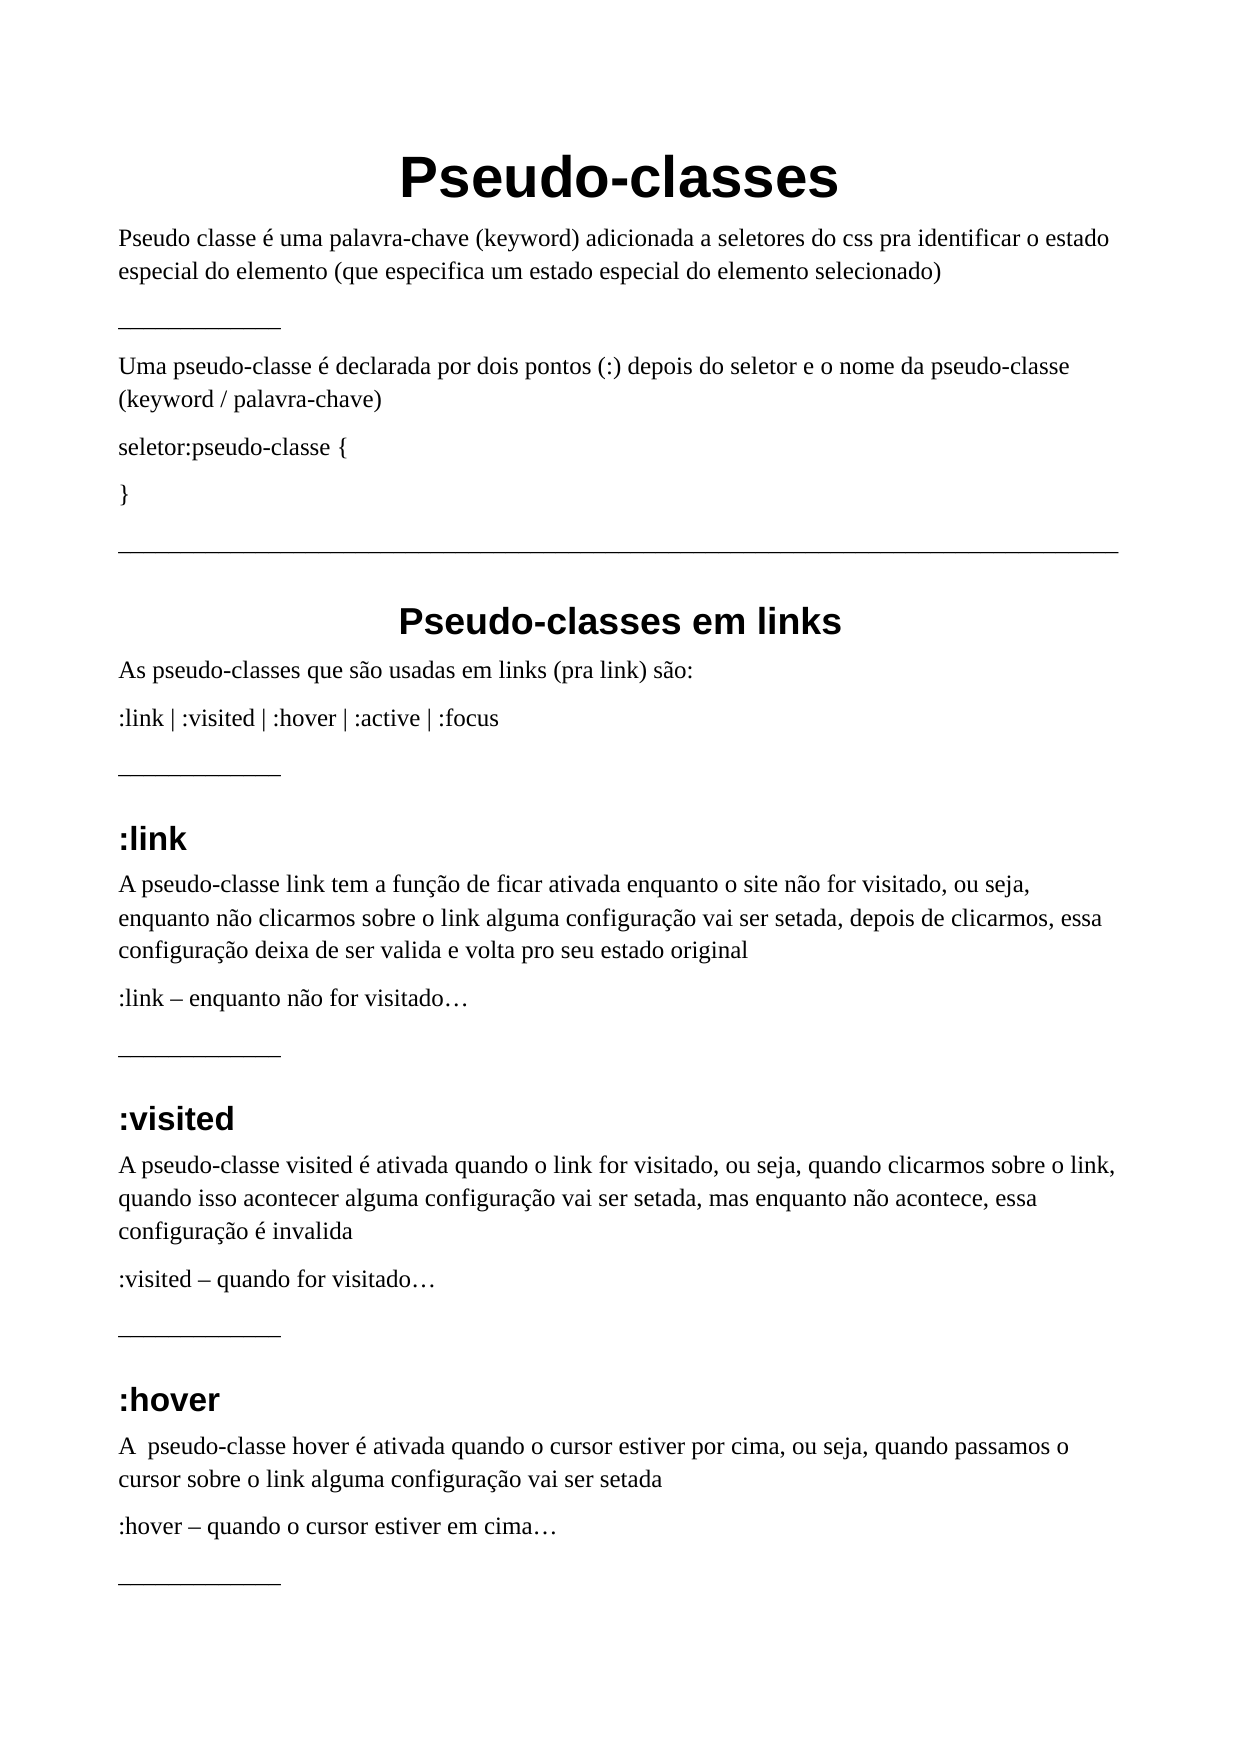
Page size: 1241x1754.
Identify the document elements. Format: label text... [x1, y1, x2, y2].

text _____________ [118, 303, 1122, 332]
subtitle Pseudo-classes em links [118, 599, 1122, 642]
text :link – enquanto não for visitado… [118, 983, 1122, 1012]
text :hover – quando o cursor estiver em cima… [118, 1511, 1122, 1540]
text As pseudo-classes que são usadas em links (pra link) são: [118, 655, 1122, 684]
text _____________ [118, 1311, 1122, 1340]
text Pseudo classe é uma palavra-chave (keyword) adicionada a seletores do css pra identificar o estado especial do elemento (que especifica um estado especial do elemento selecionado) [118, 223, 1122, 284]
subtitle :hover [118, 1380, 1122, 1418]
text ________________________________________________________________________________ [118, 527, 1122, 556]
text _____________ [118, 1559, 1122, 1588]
text A pseudo-classe visited é ativada quando o link for visitado, ou seja, quando clicarmos sobre o link, quando isso acontecer alguma configuração vai ser setada, mas enquanto não acontece, essa configuração é invalida [118, 1150, 1122, 1245]
title Pseudo-classes [118, 143, 1122, 210]
text _____________ [118, 1031, 1122, 1059]
text :visited – quando for visitado… [118, 1264, 1122, 1293]
text :link | :visited | :hover | :active | :focus [118, 703, 1122, 731]
text A pseudo-classe hover é ativada quando o cursor estiver por cima, ou seja, quando passamos o cursor sobre o link alguma configuração vai ser setada [118, 1431, 1122, 1493]
subtitle :link [118, 819, 1122, 857]
text Uma pseudo-classe é declarada por dois pontos (:) depois do seletor e o nome da pseudo-classe (keyword / palavra-chave) [118, 351, 1122, 413]
text } [118, 479, 1122, 508]
text seletor:pseudo-classe { [118, 432, 1122, 460]
text _____________ [118, 750, 1122, 779]
subtitle :visited [118, 1099, 1122, 1138]
text A pseudo-classe link tem a função de ficar ativada enquanto o site não for visitado, ou seja, enquanto não clicarmos sobre o link alguma configuração vai ser setada, depois de clicarmos, essa configuração deixa de ser valida e volta pro seu estado original [118, 869, 1122, 964]
